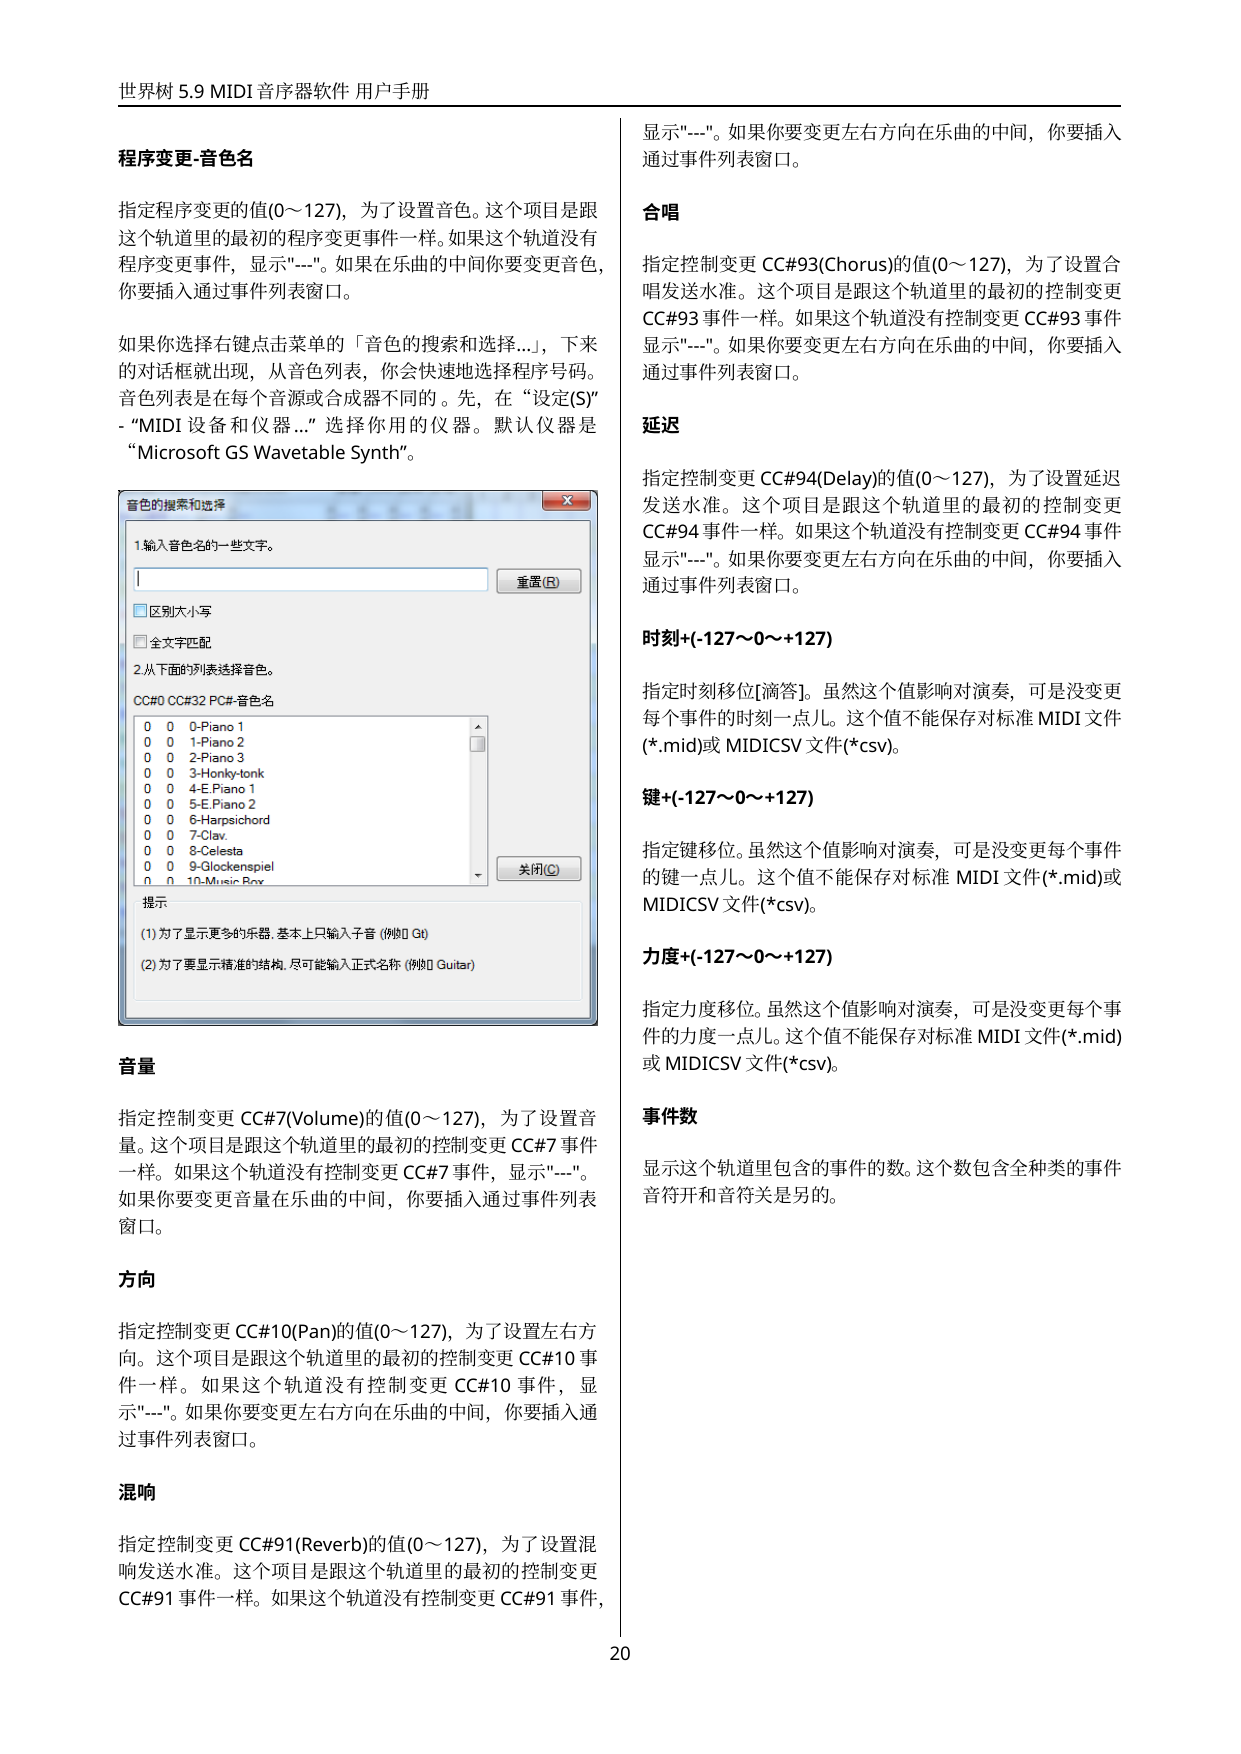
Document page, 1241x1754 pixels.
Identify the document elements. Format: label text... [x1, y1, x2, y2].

text 指定控制变更CC#93(Chorus)的值(0～127)，为了设置合唱发送水准。这个项目是跟这个轨道里的最初的控制变更CC#93事件一样。如果这个轨道没有控制变更CC#93事件，显示"---"。如果你要变更左右方向在乐曲的中间，你要插入通过事件列表窗口。 [642, 250, 1122, 385]
picture [118, 490, 598, 1026]
text 指定程序变更的值(0～127)，为了设置音色。这个项目是跟这个轨道里的最初的程序变更事件一样。如果这个轨道没有程序变更事件，显示"---"。如果在乐曲的中间你要变更音色，你要插入通过事件列表窗口。 [118, 196, 598, 304]
text 程序变更-音色名 [118, 144, 598, 171]
text 延迟 [642, 411, 1122, 438]
text 音量 [118, 1051, 598, 1078]
text 合唱 [642, 198, 1122, 225]
text 方向 [118, 1264, 598, 1292]
text 指定控制变更CC#7(Volume)的值(0～127)，为了设置音量。这个项目是跟这个轨道里的最初的控制变更CC#7事件一样。如果这个轨道没有控制变更CC#7事件，显示"---"。如果你要变更音量在乐曲的中间，你要插入通过事件列表窗口。 [118, 1104, 598, 1239]
text 时刻+(-127～0～+127) [642, 624, 1122, 651]
text 指定控制变更CC#91(Reverb)的值(0～127)，为了设置混响发送水准。这个项目是跟这个轨道里的最初的控制变更CC#91事件一样。如果这个轨道没有控制变更CC#91事件，显示"---"。如果你要变更左右方向在乐曲的中间，你要插入通过事件列表窗口。 [118, 1530, 598, 1611]
text 指定键移位。虽然这个值影响对演奏，可是没变更每个事件的键一点儿。这个值不能保存对标准MIDI文件(*.mid)或MIDICSV文件(*csv)。 [642, 836, 1122, 917]
text 键+(-127～0～+127) [642, 783, 1122, 810]
text 指定时刻移位[滴答]。虽然这个值影响对演奏，可是没变更每个事件的时刻一点儿。这个值不能保存对标准MIDI文件(*.mid)或MIDICSV文件(*csv)。 [642, 677, 1122, 757]
text 混响 [118, 1478, 598, 1505]
text 指定控制变更CC#91(Reverb)的值(0～127)，为了设置混响发送水准。这个项目是跟这个轨道里的最初的控制变更CC#91事件一样。如果这个轨道没有控制变更CC#91事件，显示"---"。如果你要变更左右方向在乐曲的中间，你要插入通过事件列表窗口。 [642, 118, 1122, 172]
text 指定力度移位。虽然这个值影响对演奏，可是没变更每个事件的力度一点儿。这个值不能保存对标准MIDI文件(*.mid)或MIDICSV文件(*csv)。 [642, 995, 1122, 1076]
text 如果你选择右键点击菜单的「音色的搜索和选择...」，下来的对话框就出现，从音色列表，你会快速地选择程序号码。音色列表是在每个音源或合成器不同的 。先，在“设定(S)” - “MIDI设备和仪器...” 选择你用的仪器。默认仪器是“Microsoft GS Wavetable Synth”。 [118, 330, 598, 465]
text 显示这个轨道里包含的事件的数。这个数包含全种类的事件。音符开和音符关是另的。 [642, 1154, 1122, 1208]
text 指定控制变更CC#10(Pan)的值(0～127)，为了设置左右方向。这个项目是跟这个轨道里的最初的控制变更CC#10事件一样。如果这个轨道没有控制变更CC#10事件，显示"---"。如果你要变更左右方向在乐曲的中间，你要插入通过事件列表窗口。 [118, 1317, 598, 1452]
text 力度+(-127～0～+127) [642, 942, 1122, 969]
text 指定控制变更CC#94(Delay)的值(0～127)，为了设置延迟发送水准。这个项目是跟这个轨道里的最初的控制变更CC#94事件一样。如果这个轨道没有控制变更CC#94事件，显示"---"。如果你要变更左右方向在乐曲的中间，你要插入通过事件列表窗口。 [642, 463, 1122, 598]
text 事件数 [642, 1101, 1122, 1128]
